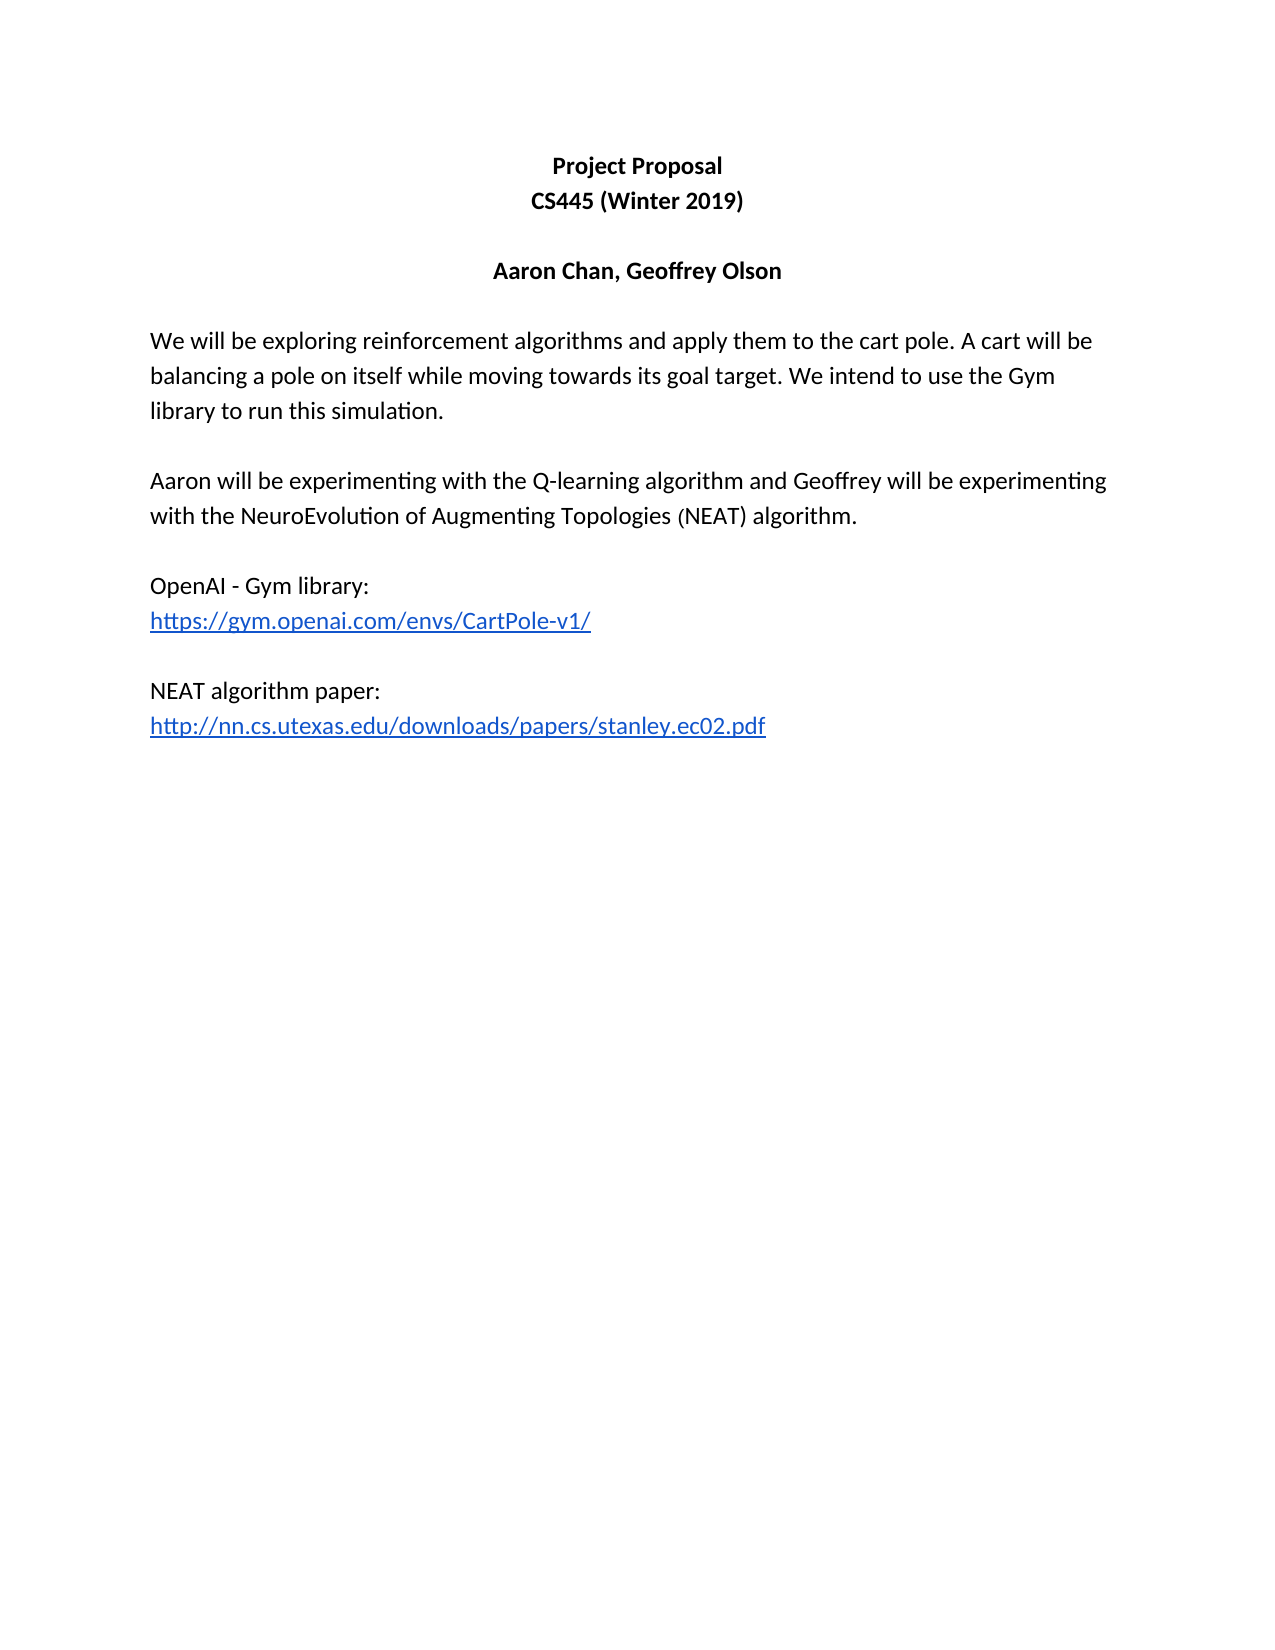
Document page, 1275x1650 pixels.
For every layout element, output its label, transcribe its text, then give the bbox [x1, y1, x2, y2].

text We will be exploring reinforcement algorithms and apply them to the cart pole. A cart will be balancing a pole on itself while moving towards its goal target. We intend to use the Gym library to run this simulation. [150, 325, 1125, 426]
text CS445 (Winter 2019) [150, 185, 1125, 216]
text OpenAI - Gym library: https://gym.openai.com/envs/CartPole-v1/ [150, 570, 1125, 636]
text NEAT algorithm paper: http://nn.cs.utexas.edu/downloads/papers/stanley.ec02.pdf [150, 640, 1125, 741]
text Aaron Chan, Geoffrey Olson [150, 255, 1125, 286]
text Project Proposal [150, 150, 1125, 181]
text Aaron will be experimenting with the Q-learning algorithm and Geoffrey will be experimenting with the NeuroEvolution of Augmenting Topologies (NEAT) algorithm. [150, 465, 1125, 566]
